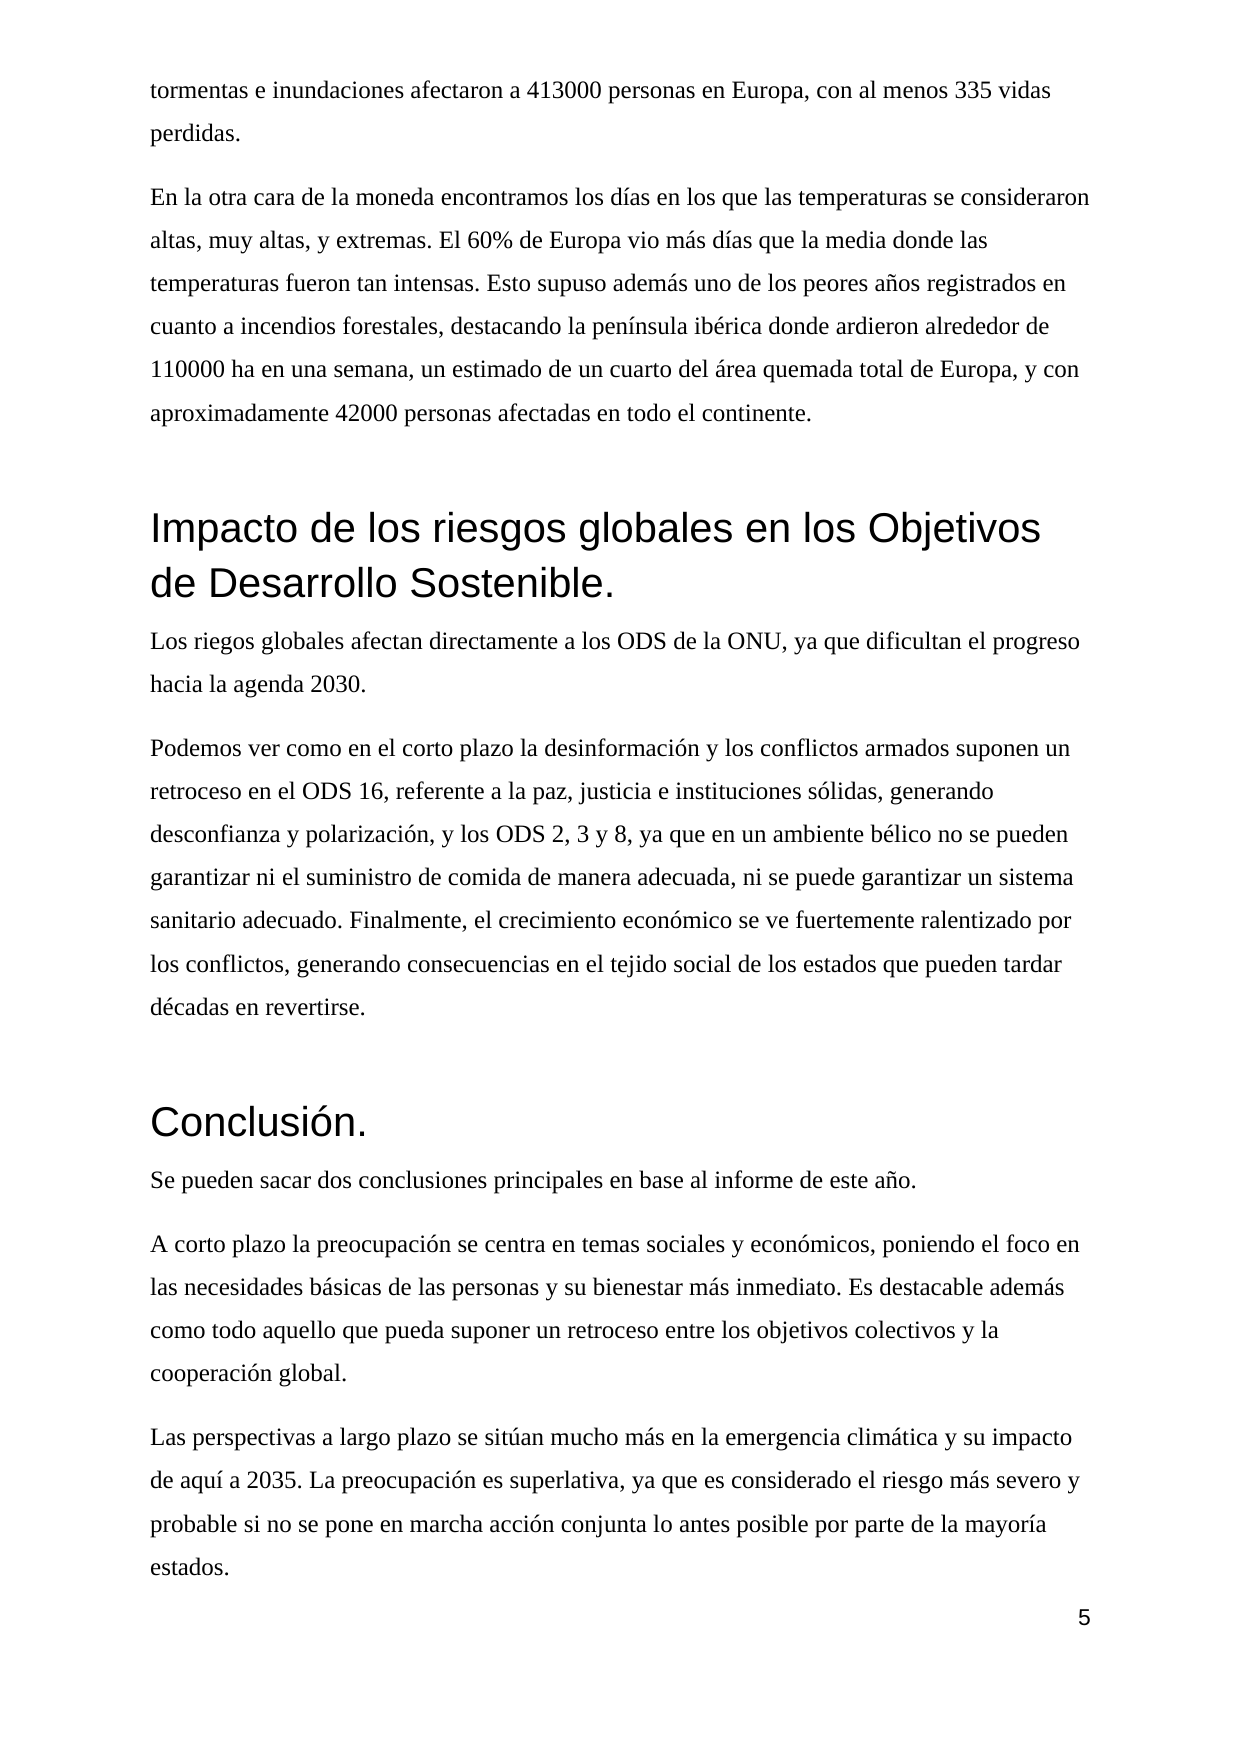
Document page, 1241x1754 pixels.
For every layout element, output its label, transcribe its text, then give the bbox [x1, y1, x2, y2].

subtitle Conclusión. [150, 1097, 1091, 1145]
text En la otra cara de la moneda encontramos los días en los que las temperaturas se consideraron altas, muy altas, y extremas. El 60% de Europa vio más días que la media donde las temperaturas fueron tan intensas. Esto supuso además uno de los peores años registrados en cuanto a incendios forestales, destacando la península ibérica donde ardieron alrededor de 110000 ha en una semana, un estimado de un cuarto del área quemada total de Europa, y con aproximadamente 42000 personas afectadas en todo el continente. [150, 182, 1091, 426]
text Las perspectivas a largo plazo se sitúan mucho más en la emergencia climática y su impacto de aquí a 2035. La preocupación es superlativa, ya que es considerado el riesgo más severo y probable si no se pone en marcha acción conjunta lo antes posible por parte de la mayoría estados. [150, 1422, 1091, 1581]
text Los riegos globales afectan directamente a los ODS de la ONU, ya que dificultan el progreso hacia la agenda 2030. [150, 626, 1091, 698]
subtitle Impacto de los riesgos globales en los Objetivos de Desarrollo Sostenible. [150, 503, 1091, 606]
text tormentas e inundaciones afectaron a 413000 personas en Europa, con al menos 335 vidas perdidas. [150, 75, 1091, 147]
text Se pueden sacar dos conclusiones principales en base al informe de este año. [150, 1165, 1091, 1194]
text A corto plazo la preocupación se centra en temas sociales y económicos, poniendo el foco en las necesidades básicas de las personas y su bienestar más inmediato. Es destacable además como todo aquello que pueda suponer un retroceso entre los objetivos colectivos y la cooperación global. [150, 1229, 1091, 1387]
text Podemos ver como en el corto plazo la desinformación y los conflictos armados suponen un retroceso en el ODS 16, referente a la paz, justicia e instituciones sólidas, generando desconfianza y polarización, y los ODS 2, 3 y 8, ya que en un ambiente bélico no se pueden garantizar ni el suministro de comida de manera adecuada, ni se puede garantizar un sistema sanitario adecuado. Finalmente, el crecimiento económico se ve fuertemente ralentizado por los conflictos, generando consecuencias en el tejido social de los estados que pueden tardar décadas en revertirse. [150, 733, 1091, 1021]
